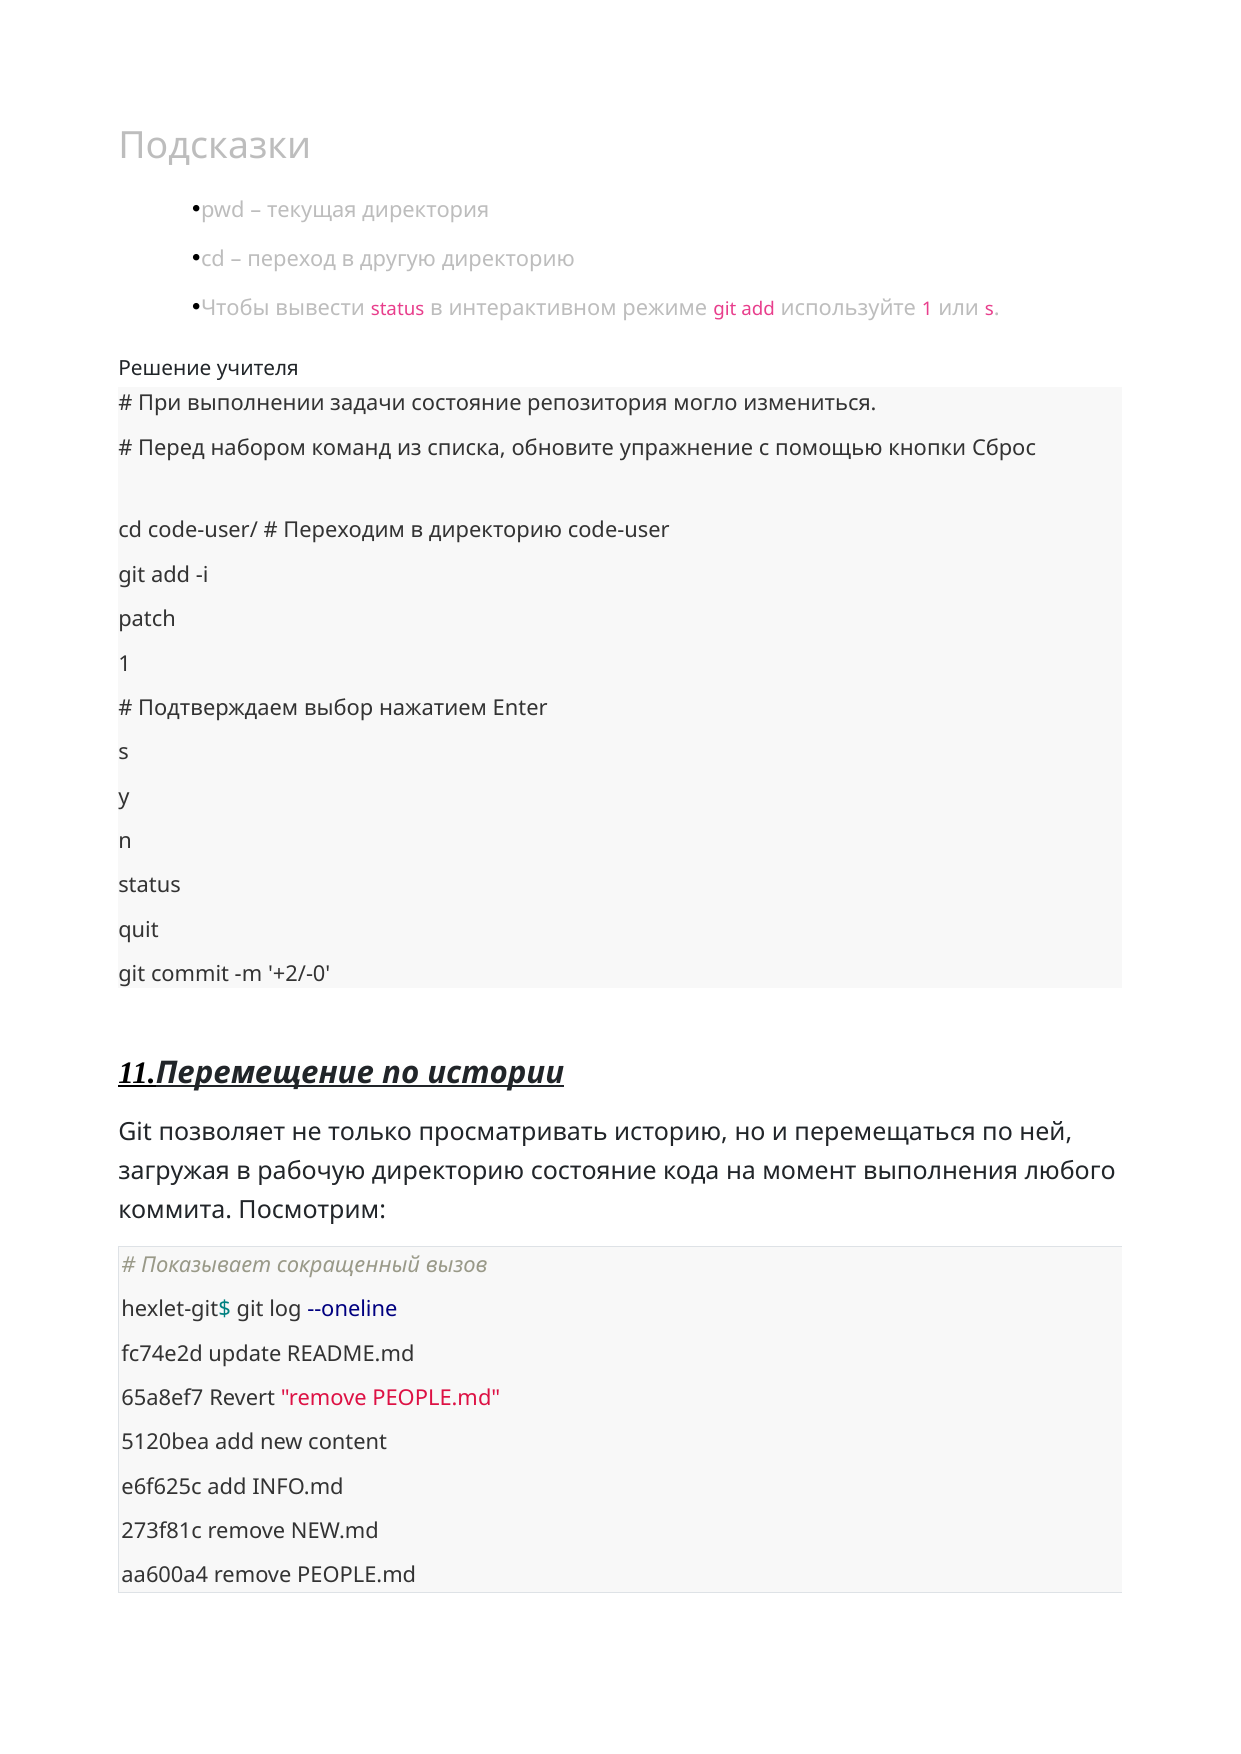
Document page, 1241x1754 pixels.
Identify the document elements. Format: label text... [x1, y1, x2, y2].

text 11.Перемещение по истории [118, 1050, 1122, 1093]
text git add -i [118, 559, 1122, 588]
text 65a8ef7 Revert "remove PEOPLE.md" [119, 1379, 1122, 1412]
list cd – переход в другую директорию [118, 243, 1122, 272]
list Чтобы вывести status в интерактивном режиме git add используйте 1 или s. [118, 291, 1122, 321]
subtitle Подсказки [118, 118, 1122, 169]
text 1 [118, 647, 1122, 677]
text s [118, 736, 1122, 766]
text cd code-user/ # Переходим в директорию code-user [118, 514, 1122, 544]
text aa600a4 remove PEOPLE.md [119, 1556, 1122, 1592]
text n [118, 825, 1122, 855]
text fc74e2d update README.md [119, 1334, 1122, 1367]
text # Показывает сокращенный вызов [119, 1247, 1122, 1278]
text # Перед набором команд из списка, обновите упражнение с помощью кнопки Сброс [118, 432, 1122, 462]
text status [118, 869, 1122, 899]
list pwd – текущая директория [118, 194, 1122, 224]
subtitle Решение учителя [118, 353, 1122, 381]
text git commit -m '+2/-0' [118, 958, 1122, 988]
text patch [118, 603, 1122, 633]
text Git позволяет не только просматривать историю, но и перемещаться по ней, загружая в рабочую директорию состояние кода на момент выполнения любого коммита. Посмотрим: [118, 1114, 1122, 1226]
text # При выполнении задачи состояние репозитория могло измениться. [118, 387, 1122, 417]
text 273f81c remove NEW.md [119, 1512, 1122, 1545]
text hexlet-git$ git log --oneline [119, 1290, 1122, 1323]
text # Подтверждаем выбор нажатием Enter [118, 692, 1122, 722]
text e6f625c add INFO.md [119, 1468, 1122, 1500]
text 5120bea add new content [119, 1423, 1122, 1456]
text y [118, 781, 1122, 810]
text quit [118, 914, 1122, 943]
